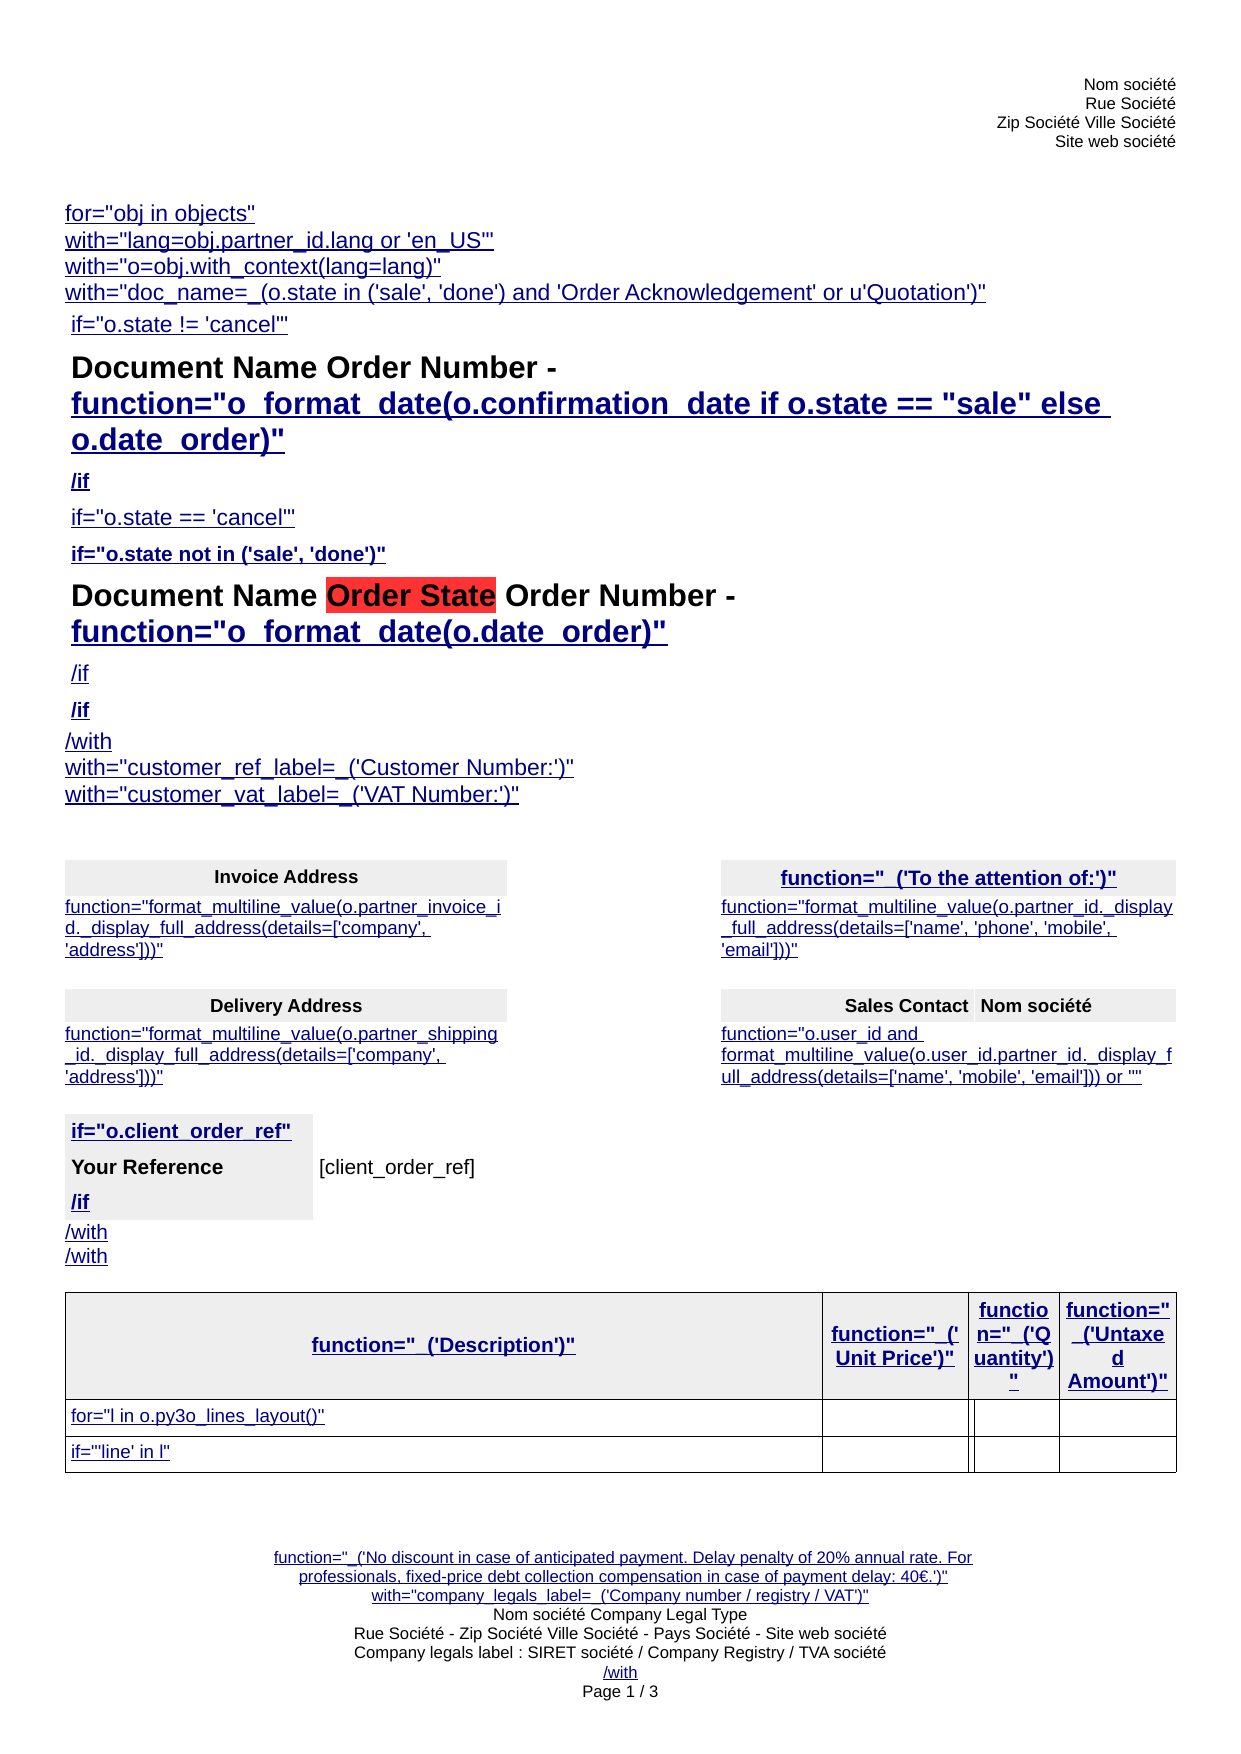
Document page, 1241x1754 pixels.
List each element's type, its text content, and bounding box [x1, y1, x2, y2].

table_cell function="format_multiline_value(o.partner_shipping_id._display_full_address(details=['company', 'address']))" [65, 1023, 507, 1087]
table_header if="o.state != 'cancel'" [65, 306, 1176, 343]
table_header Delivery Address [65, 989, 507, 1022]
table_header Nom société [975, 989, 1176, 1022]
table_cell [507, 1023, 721, 1087]
table_header if="o.client_order_ref" [65, 1114, 313, 1149]
table_cell Your Reference [65, 1149, 313, 1184]
table_cell [823, 1400, 968, 1436]
text with="o=obj.with_context(lang=lang)" [65, 253, 1175, 279]
table_header if="o.state == 'cancel'" [65, 498, 1175, 536]
table_cell [975, 1400, 1059, 1436]
table_cell [313, 1184, 838, 1220]
table_cell /if [65, 1184, 313, 1220]
text /with [65, 728, 1175, 754]
table_cell [1060, 1400, 1176, 1436]
table_cell if="o.state not in ('sale', 'done')" [65, 536, 1175, 571]
table_cell [1060, 1437, 1176, 1472]
text with="doc_name=_(o.state in ('sale', 'done') and 'Order Acknowledgement' or u'Quotation')" [65, 279, 1175, 306]
table_cell for="l in o.py3o_lines_layout()" [66, 1400, 822, 1436]
text with="customer_ref_label=_('Customer Number:')" [65, 754, 1175, 781]
table_header function="_('Unit Price')" [823, 1293, 968, 1399]
table_cell Document Name Order Number - function="o_format_date(o.confirmation_date if o.state == "sale" else o.date_order)" [65, 344, 1176, 463]
table_header [507, 989, 721, 1022]
table_cell Document Name Order State Order Number - function="o_format_date(o.date_order)" [65, 571, 1175, 655]
table_header function="_('Description')" [66, 1293, 822, 1399]
table_cell [client_order_ref] [313, 1149, 838, 1184]
table_cell function="o.user_id and format_multiline_value(o.user_id.partner_id._display_full_address(details=['name', 'mobile', 'email'])) or ''" [721, 1023, 1176, 1087]
text for="obj in objects" [65, 200, 1175, 227]
table_header Invoice Address [65, 860, 507, 896]
table_header [507, 860, 721, 896]
table_cell function="format_multiline_value(o.partner_id._display_full_address(details=['name', 'phone', 'mobile', 'email']))" [721, 896, 1176, 960]
table_cell [823, 1437, 968, 1472]
table_cell [969, 1400, 974, 1436]
text with="customer_vat_label=_('VAT Number:')" [65, 781, 1175, 807]
table_header function="_('Untaxed Amount')" [1060, 1293, 1176, 1399]
table_header function="_('Quantity')" [969, 1293, 1059, 1399]
table_header function="_('To the attention of:')" [721, 860, 1176, 896]
table_header Sales Contact [721, 989, 974, 1022]
table_cell /if [65, 693, 1175, 728]
table_cell [507, 896, 721, 960]
table_cell [969, 1437, 974, 1472]
table_cell /if [65, 463, 1176, 498]
table_cell function="format_multiline_value(o.partner_invoice_id._display_full_address(details=['company', 'address']))" [65, 896, 507, 960]
text with="lang=obj.partner_id.lang or 'en_US'" [65, 227, 1175, 253]
table_cell if="'line' in l" [66, 1437, 822, 1472]
text /with [65, 1220, 1175, 1244]
table_header [313, 1114, 838, 1149]
table_cell [975, 1437, 1059, 1472]
text /with [65, 1244, 1175, 1268]
table_cell /if [65, 655, 1175, 692]
